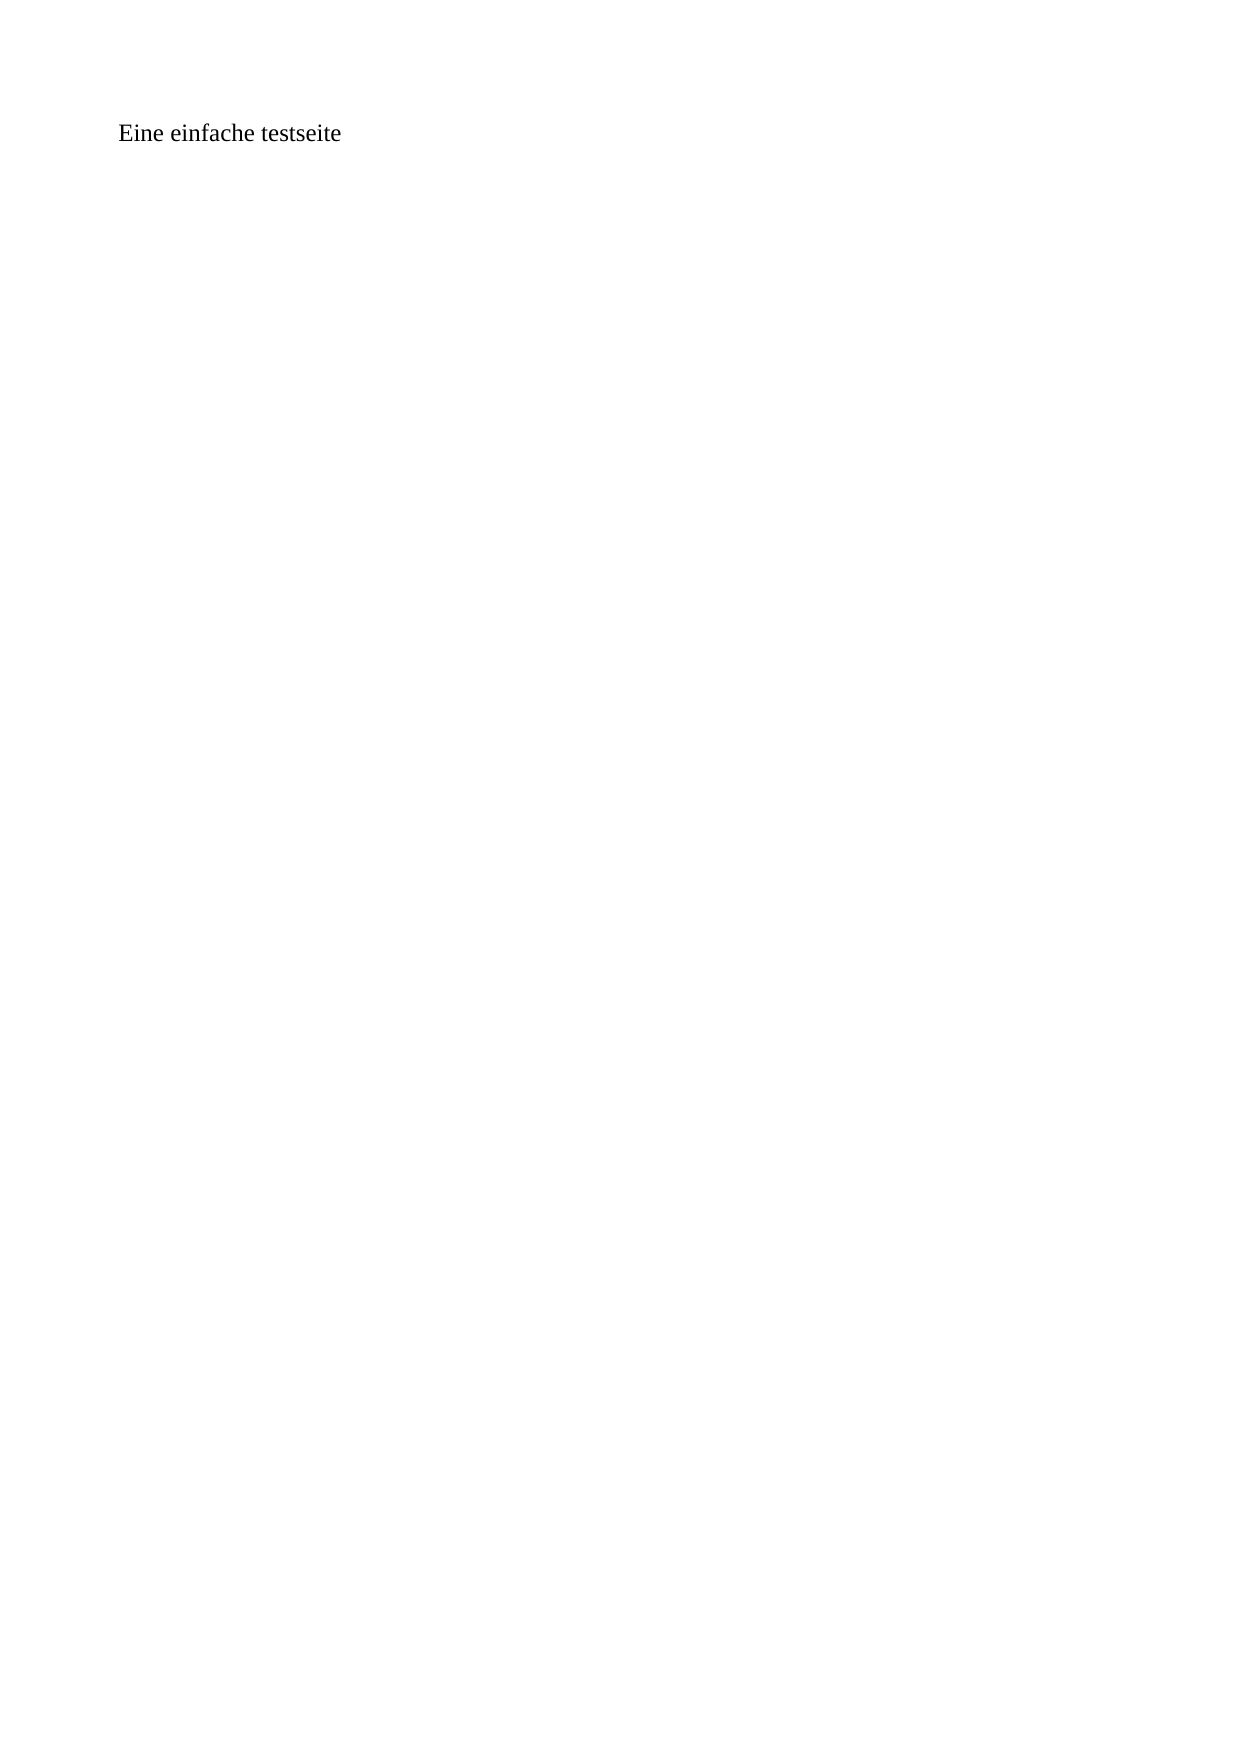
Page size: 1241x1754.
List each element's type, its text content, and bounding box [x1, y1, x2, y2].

text Eine einfache testseite [118, 118, 1122, 147]
